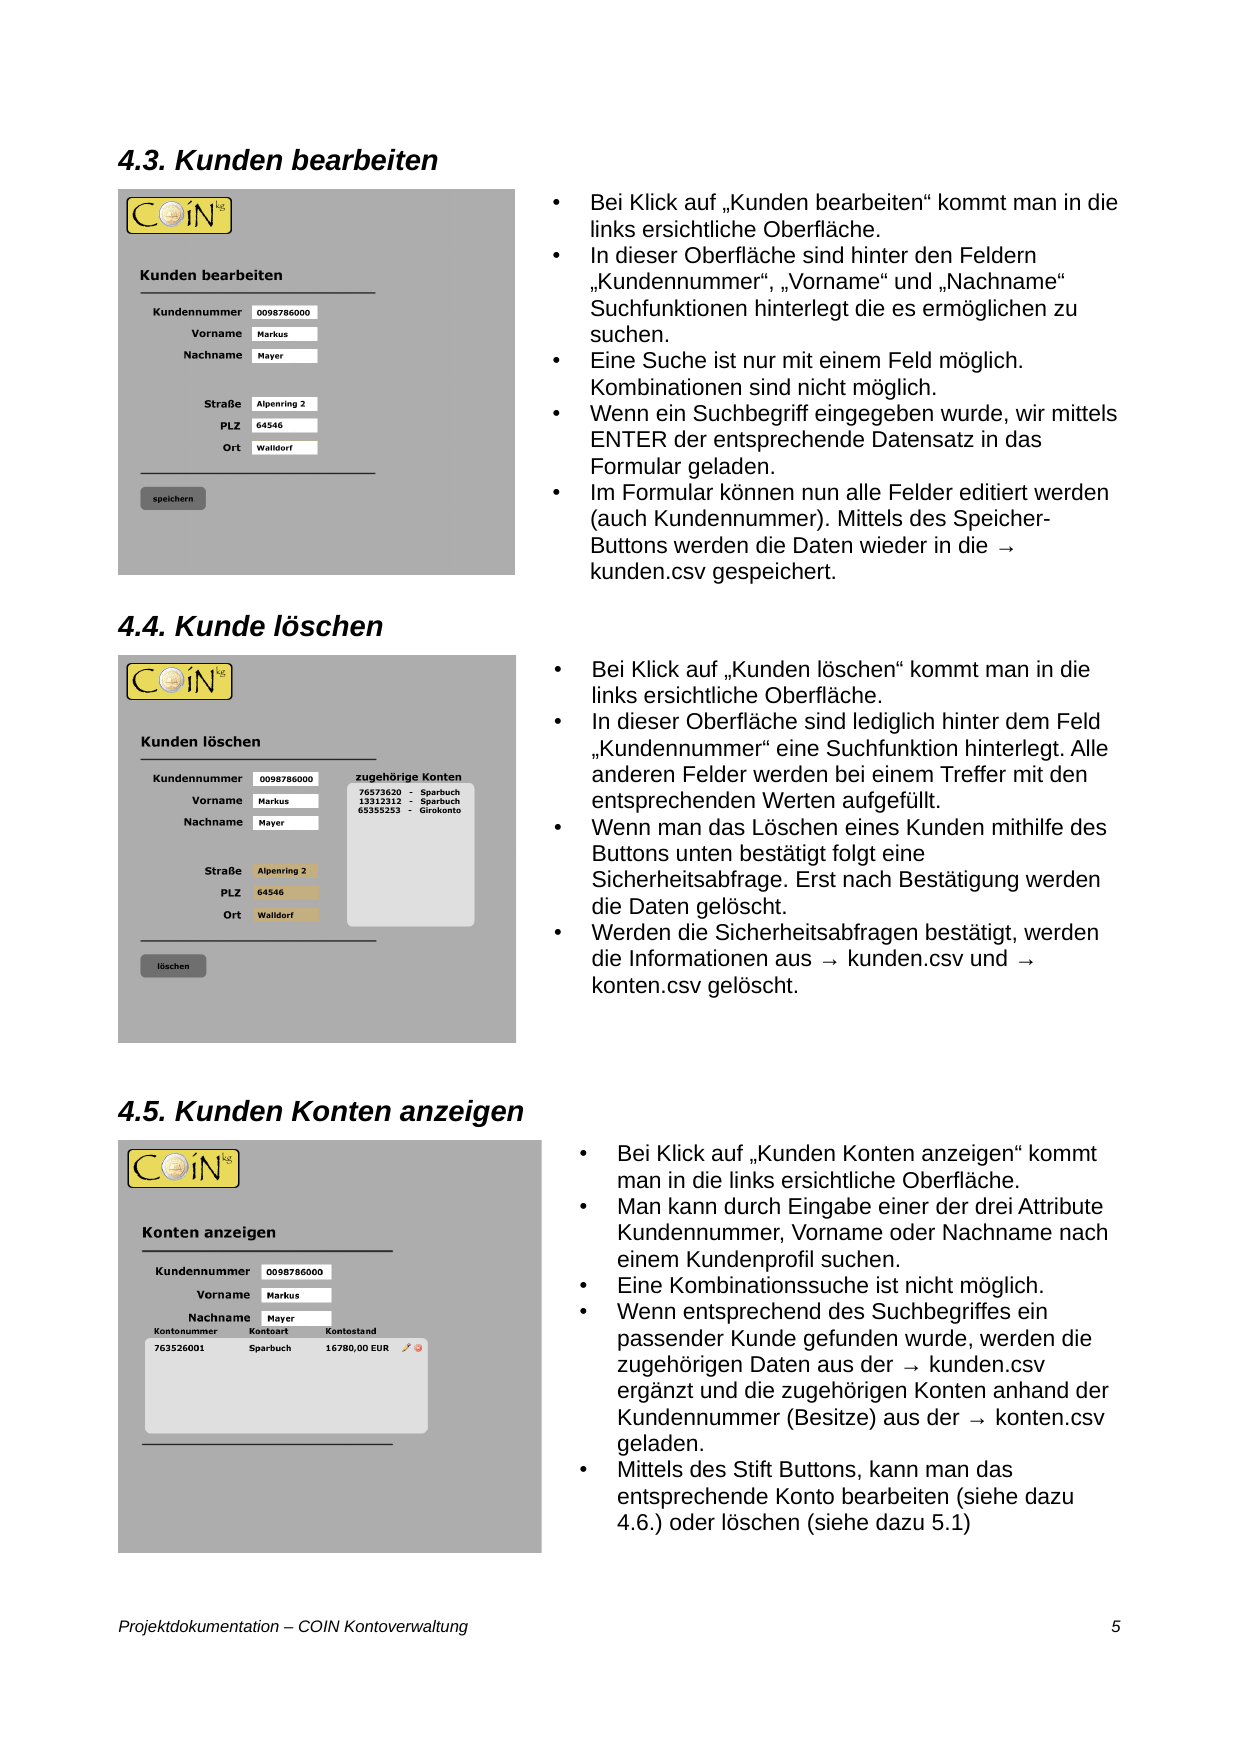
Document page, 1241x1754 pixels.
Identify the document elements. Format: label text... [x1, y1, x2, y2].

list Bei Klick auf „Kunden löschen“ kommt man in die links ersichtliche Oberfläche. [517, 656, 1122, 708]
list In dieser Oberfläche sind hinter den Feldern „Kundennummer“, „Vorname“ und „Nachname“ Suchfunktionen hinterlegt die es ermöglichen zu suchen. [515, 242, 1122, 347]
list Bei Klick auf „Kunden bearbeiten“ kommt man in die links ersichtliche Oberfläche. [515, 189, 1122, 242]
list Werden die Sicherheitsabfragen bestätigt, werden die Informationen aus → kunden.csv und → konten.csv gelöscht. [517, 919, 1122, 998]
list Wenn entsprechend des Suchbegriffes ein passender Kunde gefunden wurde, werden die zugehörigen Daten aus der → kunden.csv ergänzt und die zugehörigen Konten anhand der Kundennummer (Besitze) aus der → konten.csv geladen. [542, 1298, 1122, 1456]
subtitle 4.5. Kunden Konten anzeigen [118, 1094, 1122, 1128]
list Wenn ein Suchbegriff eingegeben wurde, wir mittels ENTER der entsprechende Datensatz in das Formular geladen. [515, 400, 1122, 479]
list Wenn man das Löschen eines Kunden mithilfe des Buttons unten bestätigt folgt eine Sicherheitsabfrage. Erst nach Bestätigung werden die Daten gelöscht. [517, 814, 1122, 919]
picture [118, 1140, 542, 1553]
subtitle 4.3. Kunden bearbeiten [118, 143, 1122, 177]
picture [118, 655, 517, 1043]
list Eine Suche ist nur mit einem Feld möglich. Kombinationen sind nicht möglich. [515, 347, 1122, 400]
list Man kann durch Eingabe einer der drei Attribute Kundennummer, Vorname oder Nachname nach einem Kundenprofil suchen. [542, 1193, 1122, 1272]
list Bei Klick auf „Kunden Konten anzeigen“ kommt man in die links ersichtliche Oberfläche. [542, 1140, 1122, 1193]
list Mittels des Stift Buttons, kann man das entsprechende Konto bearbeiten (siehe dazu 4.6.) oder löschen (siehe dazu 5.1) [542, 1456, 1122, 1536]
picture [118, 189, 515, 575]
list In dieser Oberfläche sind lediglich hinter dem Feld „Kundennummer“ eine Suchfunktion hinterlegt. Alle anderen Felder werden bei einem Treffer mit den entsprechenden Werten aufgefüllt. [517, 708, 1122, 814]
list Im Formular können nun alle Felder editiert werden (auch Kundennummer). Mittels des Speicher-Buttons werden die Daten wieder in die → kunden.csv gespeichert. [156, 479, 1122, 584]
subtitle 4.4. Kunde löschen [118, 609, 1122, 643]
list Eine Kombinationssuche ist nicht möglich. [542, 1272, 1122, 1298]
